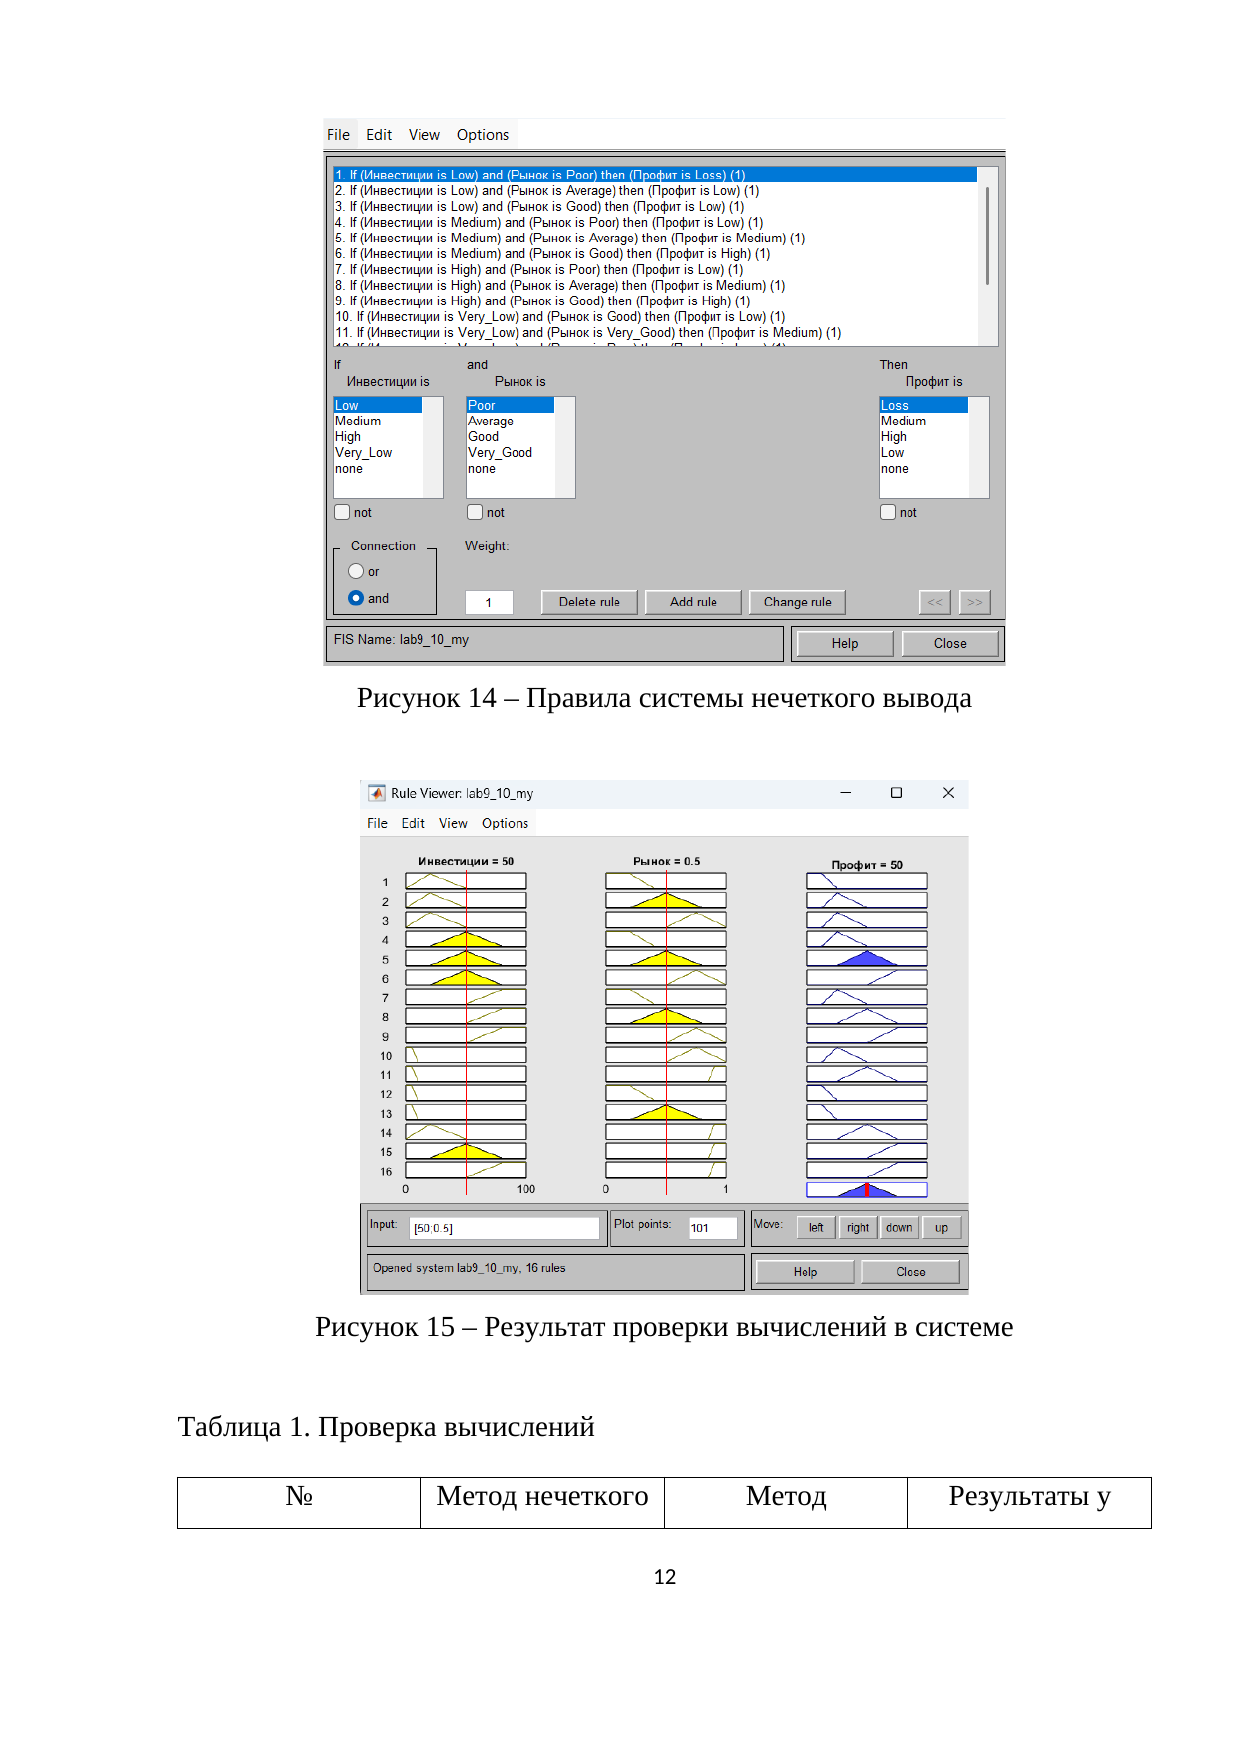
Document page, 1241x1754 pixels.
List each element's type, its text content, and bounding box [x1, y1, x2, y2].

table_header Метод [665, 1478, 907, 1528]
text Рисунок 15 – Результат проверки вычислений в системе [177, 1309, 1152, 1342]
table_header № [178, 1478, 420, 1528]
table_header Метод нечеткого [421, 1478, 664, 1528]
table_header Результаты y [908, 1478, 1151, 1528]
text Таблица 1. Проверка вычислений [177, 1409, 1152, 1443]
text Рисунок 14 – Правила системы нечеткого вывода [177, 680, 1152, 713]
